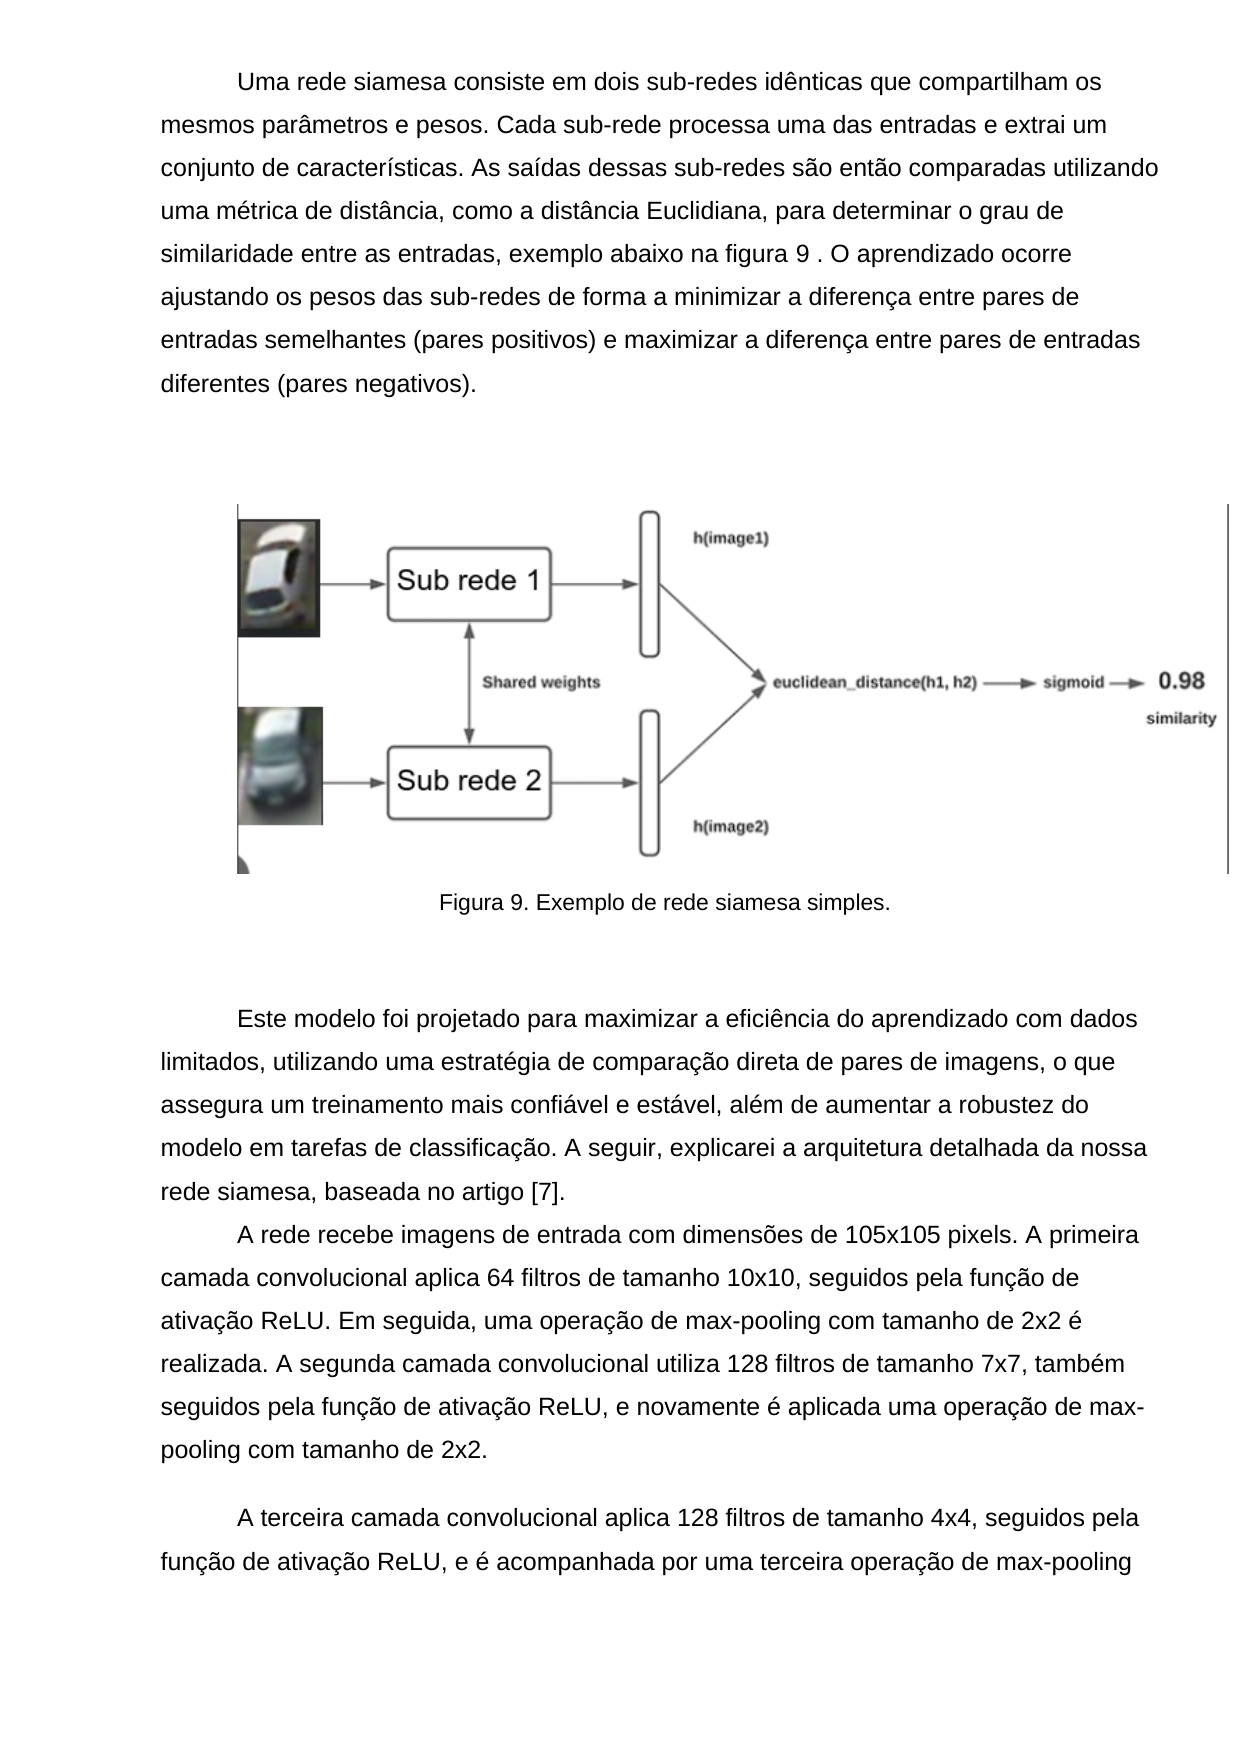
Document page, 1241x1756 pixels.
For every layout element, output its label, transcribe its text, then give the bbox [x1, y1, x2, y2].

text Figura 9. Exemplo de rede siamesa simples. [160, 889, 1169, 915]
text A rede recebe imagens de entrada com dimensões de 105x105 pixels. A primeira camada convolucional aplica 64 filtros de tamanho 10x10, seguidos pela função de ativação ReLU. Em seguida, uma operação de max-pooling com tamanho de 2x2 é realizada. A segunda camada convolucional utiliza 128 filtros de tamanho 7x7, também seguidos pela função de ativação ReLU, e novamente é aplicada uma operação de max-pooling com tamanho de 2x2. [160, 1219, 1169, 1464]
picture [237, 504, 1229, 874]
text Uma rede siamesa consiste em dois sub-redes idênticas que compartilham os mesmos parâmetros e pesos. Cada sub-rede processa uma das entradas e extrai um conjunto de características. As saídas dessas sub-redes são então comparadas utilizando uma métrica de distância, como a distância Euclidiana, para determinar o grau de similaridade entre as entradas, exemplo abaixo na figura 9 . O aprendizado ocorre ajustando os pesos das sub-redes de forma a minimizar a diferença entre pares de entradas semelhantes (pares positivos) e maximizar a diferença entre pares de entradas diferentes (pares negativos). [160, 67, 1169, 397]
text A terceira camada convolucional aplica 128 filtros de tamanho 4x4, seguidos pela função de ativação ReLU, e é acompanhada por uma terceira operação de max-pooling [160, 1503, 1169, 1575]
text Este modelo foi projetado para maximizar a eficiência do aprendizado com dados limitados, utilizando uma estratégia de comparação direta de pares de imagens, o que assegura um treinamento mais confiável e estável, além de aumentar a robustez do modelo em tarefas de classificação. A seguir, explicarei a arquitetura detalhada da nossa rede siamesa, baseada no artigo [7]. [160, 1004, 1169, 1205]
